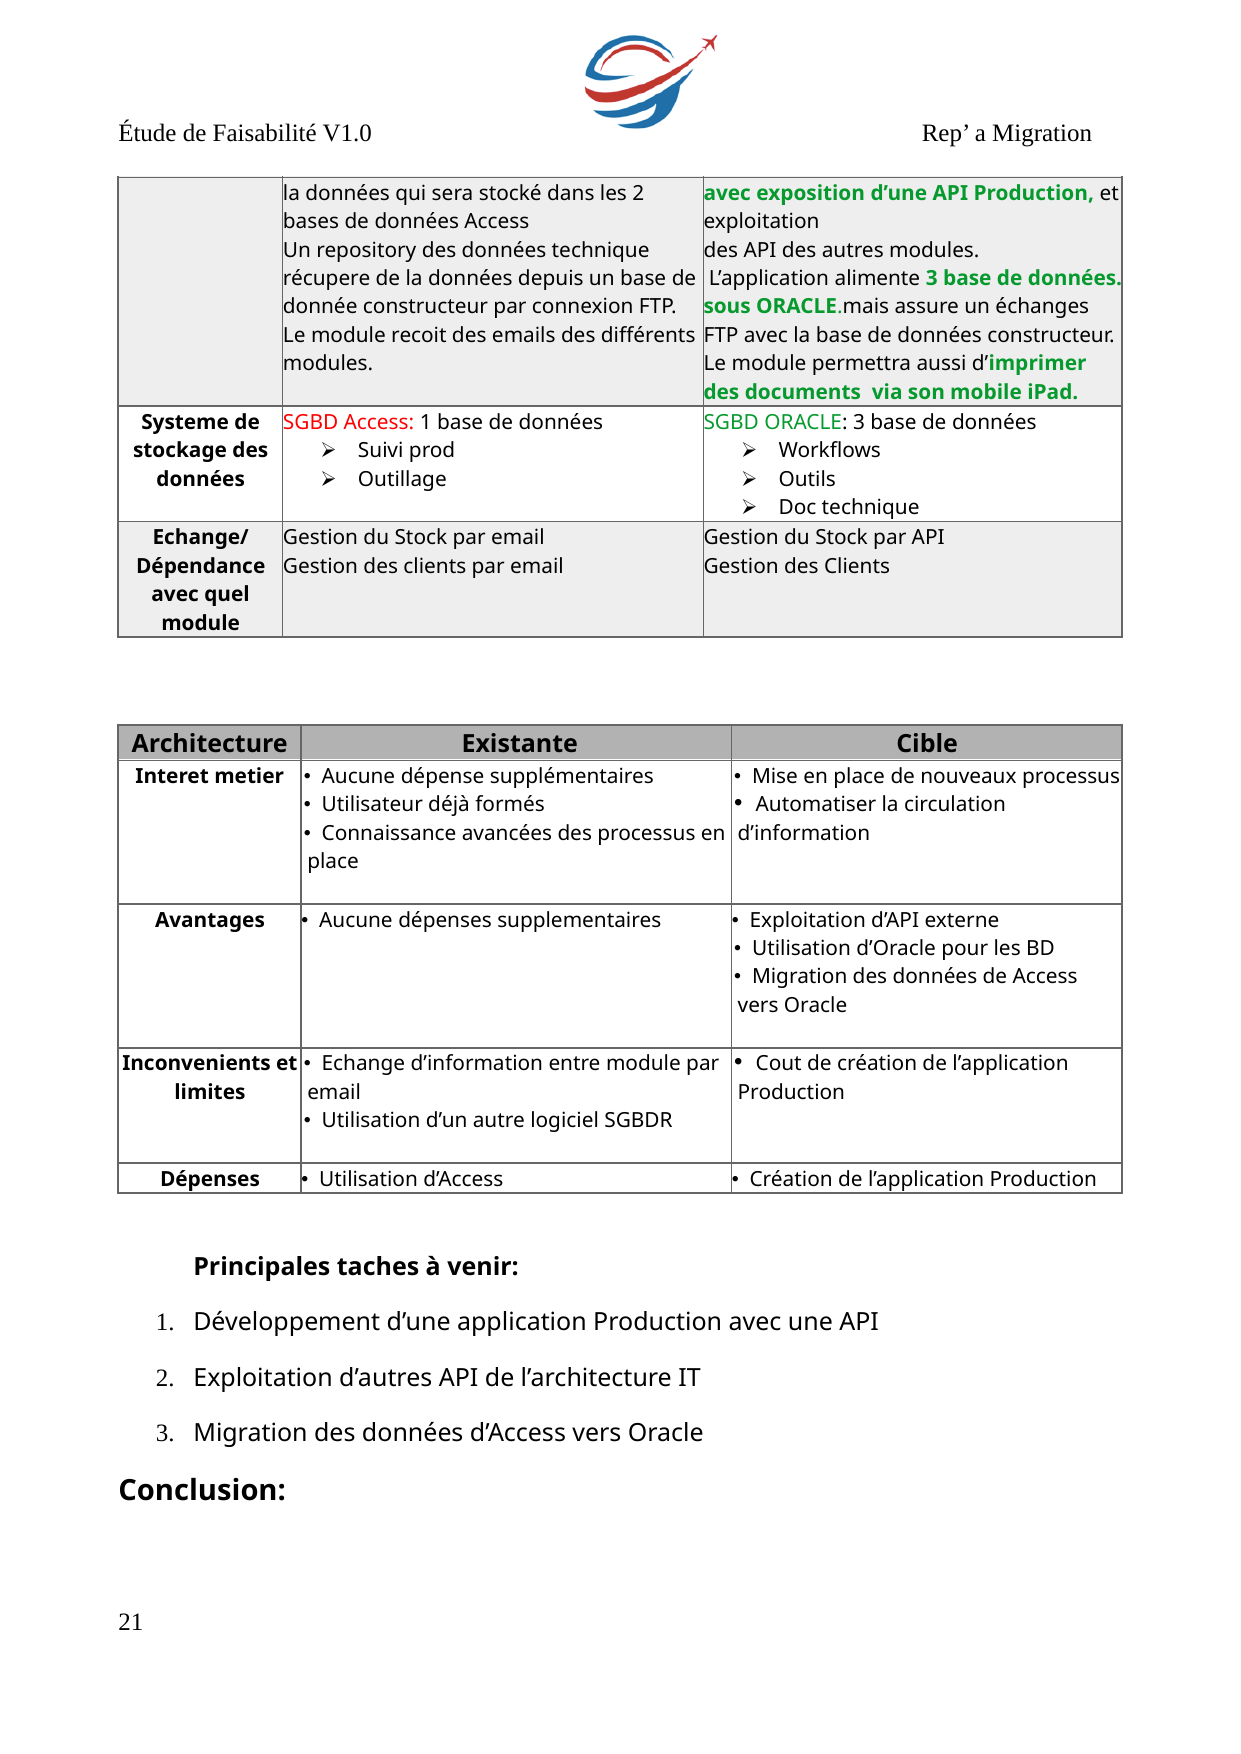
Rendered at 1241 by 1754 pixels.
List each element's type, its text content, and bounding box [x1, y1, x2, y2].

table_cell Gestion du Stock par API Gestion des Clients [704, 522, 1121, 636]
table_cell Cout de création de l’application Production [732, 1049, 1121, 1162]
table_cell Echange d’information entre module par email Utilisation d’un autre logiciel SGBDR [302, 1049, 731, 1162]
table_cell Echange/Dépendance avec quel module [119, 522, 282, 636]
table_header Architecture [119, 726, 300, 759]
table_cell Utilisation d’Access [302, 1164, 731, 1192]
table_cell Gestion du Stock par email Gestion des clients par email [283, 522, 703, 636]
list Exploitation d’autres API de l’architecture IT [156, 1359, 1122, 1393]
table_cell SGBD ORACLE: 3 base de données Workflows Outils Doc technique [704, 407, 1121, 521]
table_cell la données qui sera stocké dans les 2 bases de données Access Un repository des données technique récupere de la données depuis un base de donnée constructeur par connexion FTP. Le module recoit des emails des différents modules. [283, 178, 703, 405]
table_cell Dépenses [119, 1164, 300, 1192]
table_cell Aucune dépenses supplementaires [302, 905, 731, 1047]
table_header Cible [732, 726, 1121, 759]
table_cell Aucune dépense supplémentaires Utilisateur déjà formés Connaissance avancées des processus en place [302, 761, 731, 903]
picture [577, 14, 723, 155]
table_cell Exploitation d’API externe Utilisation d’Oracle pour les BD Migration des données de Access vers Oracle [732, 905, 1121, 1047]
list Migration des données d’Access vers Oracle [156, 1414, 1122, 1448]
table_cell SGBD Access: 1 base de données Suivi prod Outillage [283, 407, 703, 521]
table_cell Systeme de stockage des données [119, 407, 282, 521]
table_header Existante [302, 726, 731, 759]
table_cell Inconvenients et limites [119, 1049, 300, 1162]
table_cell Création de l’application Production [732, 1164, 1121, 1192]
list Principales taches à venir: [156, 1249, 1122, 1283]
list Développement d’une application Production avec une API [156, 1304, 1122, 1338]
table_cell avec exposition d’une API Production, et exploitation des API des autres modules. L’application alimente 3 base de données. sous ORACLE.mais assure un échanges FTP avec la base de données constructeur. Le module permettra aussi d’imprimer des documents via son mobile iPad. [704, 178, 1121, 405]
table_cell Mise en place de nouveaux processus Automatiser la circulation d’information [732, 761, 1121, 903]
text Conclusion: [118, 1469, 1122, 1509]
table_cell [119, 178, 282, 405]
table_cell Interet metier [119, 761, 300, 903]
table_cell Avantages [119, 905, 300, 1047]
